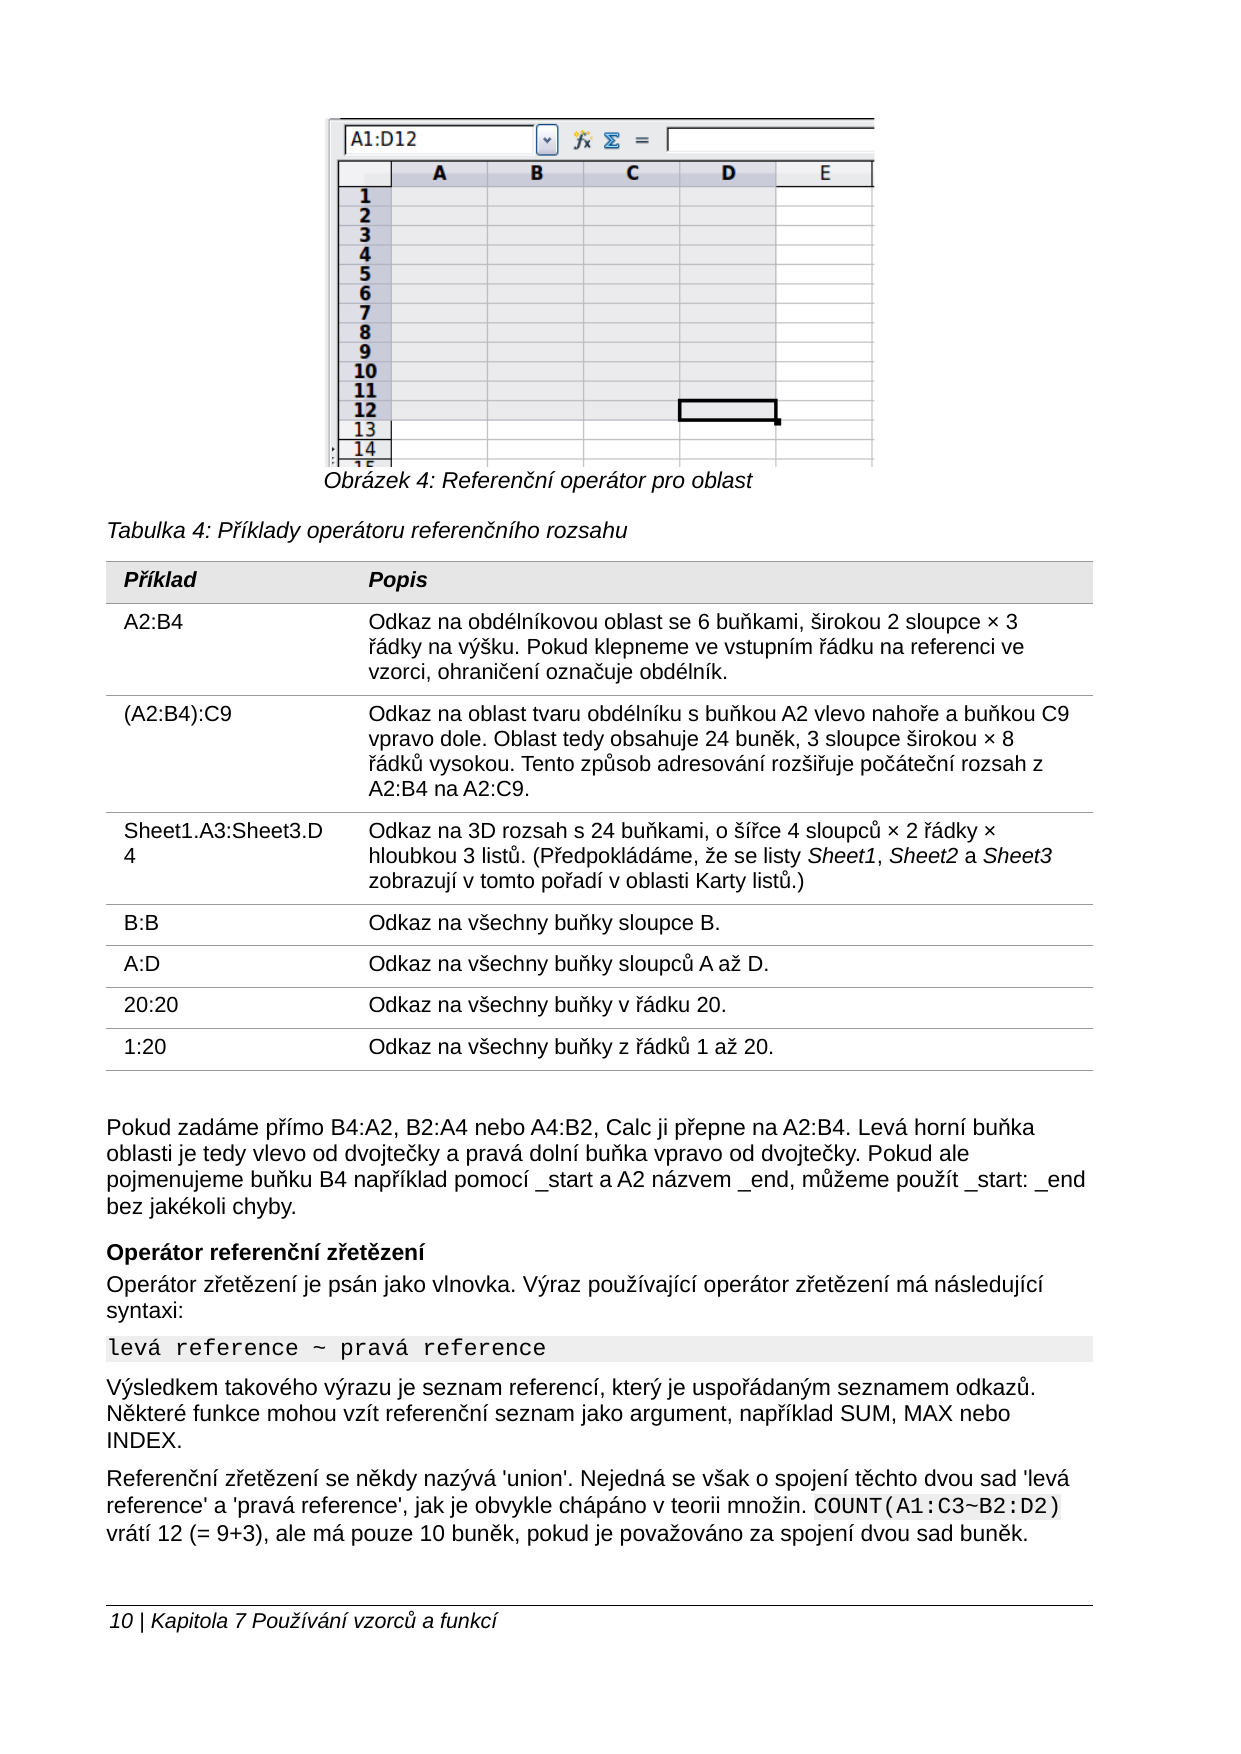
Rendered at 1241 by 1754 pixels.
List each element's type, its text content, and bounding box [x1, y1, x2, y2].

picture [324, 118, 875, 467]
table_cell B:B [106, 905, 351, 945]
text Pokud zadáme přímo B4:A2, B2:A4 nebo A4:B2, Calc ji přepne na A2:B4. Levá horní buňka oblasti je tedy vlevo od dvojtečky a pravá dolní buňka vpravo od dvojtečky. Pokud ale pojmenujeme buňku B4 například pomocí _start a A2 názvem _end, můžeme použít _start: _end bez jakékoli chyby. [106, 1114, 1093, 1219]
table_cell 1:20 [106, 1029, 351, 1069]
table_cell Odkaz na 3D rozsah s 24 buňkami, o šířce 4 sloupců × 2 řádky × hloubkou 3 listů. (Předpokládáme, že se listy Sheet1, Sheet2 a Sheet3 zobrazují v tomto pořadí v oblasti Karty listů.) [351, 813, 1093, 904]
table_cell Odkaz na všechny buňky v řádku 20. [351, 988, 1093, 1028]
table_header Příklad [106, 562, 351, 603]
text Tabulka 4: Příklady operátoru referenčního rozsahu [106, 517, 1093, 544]
text Obrázek 4: Referenční operátor pro oblast [323, 118, 876, 493]
table_cell Odkaz na obdélníkovou oblast se 6 buňkami, širokou 2 sloupce × 3 řádky na výšku. Pokud klepneme ve vstupním řádku na referenci ve vzorci, ohraničení označuje obdélník. [351, 604, 1093, 695]
text Operátor zřetězení je psán jako vlnovka. Výraz používající operátor zřetězení má následující syntaxi: [106, 1271, 1093, 1324]
table_cell Sheet1.A3:Sheet3.D4 [106, 813, 351, 904]
table_cell Odkaz na oblast tvaru obdélníku s buňkou A2 vlevo nahoře a buňkou C9 vpravo dole. Oblast tedy obsahuje 24 buněk, 3 sloupce širokou × 8 řádků vysokou. Tento způsob adresování rozšiřuje počáteční rozsah z A2:B4 na A2:C9. [351, 696, 1093, 812]
table_cell Odkaz na všechny buňky z řádků 1 až 20. [351, 1029, 1093, 1069]
text Výsledkem takového výrazu je seznam referencí, který je uspořádaným seznamem odkazů. Některé funkce mohou vzít referenční seznam jako argument, například SUM, MAX nebo INDEX. [106, 1374, 1093, 1453]
table_cell Odkaz na všechny buňky sloupce B. [351, 905, 1093, 945]
table_cell (A2:B4):C9 [106, 696, 351, 812]
subtitle Operátor referenční zřetězení [106, 1238, 1093, 1265]
table_header Popis [351, 562, 1093, 603]
text levá reference ~ pravá reference [546, 1336, 1093, 1362]
table_cell A:D [106, 946, 351, 987]
table_cell Odkaz na všechny buňky sloupců A až D. [351, 946, 1093, 987]
table_cell A2:B4 [106, 604, 351, 695]
table_cell 20:20 [106, 988, 351, 1028]
text Referenční zřetězení se někdy nazývá 'union'. Nejedná se však o spojení těchto dvou sad 'levá reference' a 'pravá reference', jak je obvykle chápáno v teorii množin. COUNT(A1:C3~B2:D2) vrátí 12 (= 9+3), ale má pouze 10 buněk, pokud je považováno za spojení dvou sad buněk. [106, 1465, 1093, 1546]
